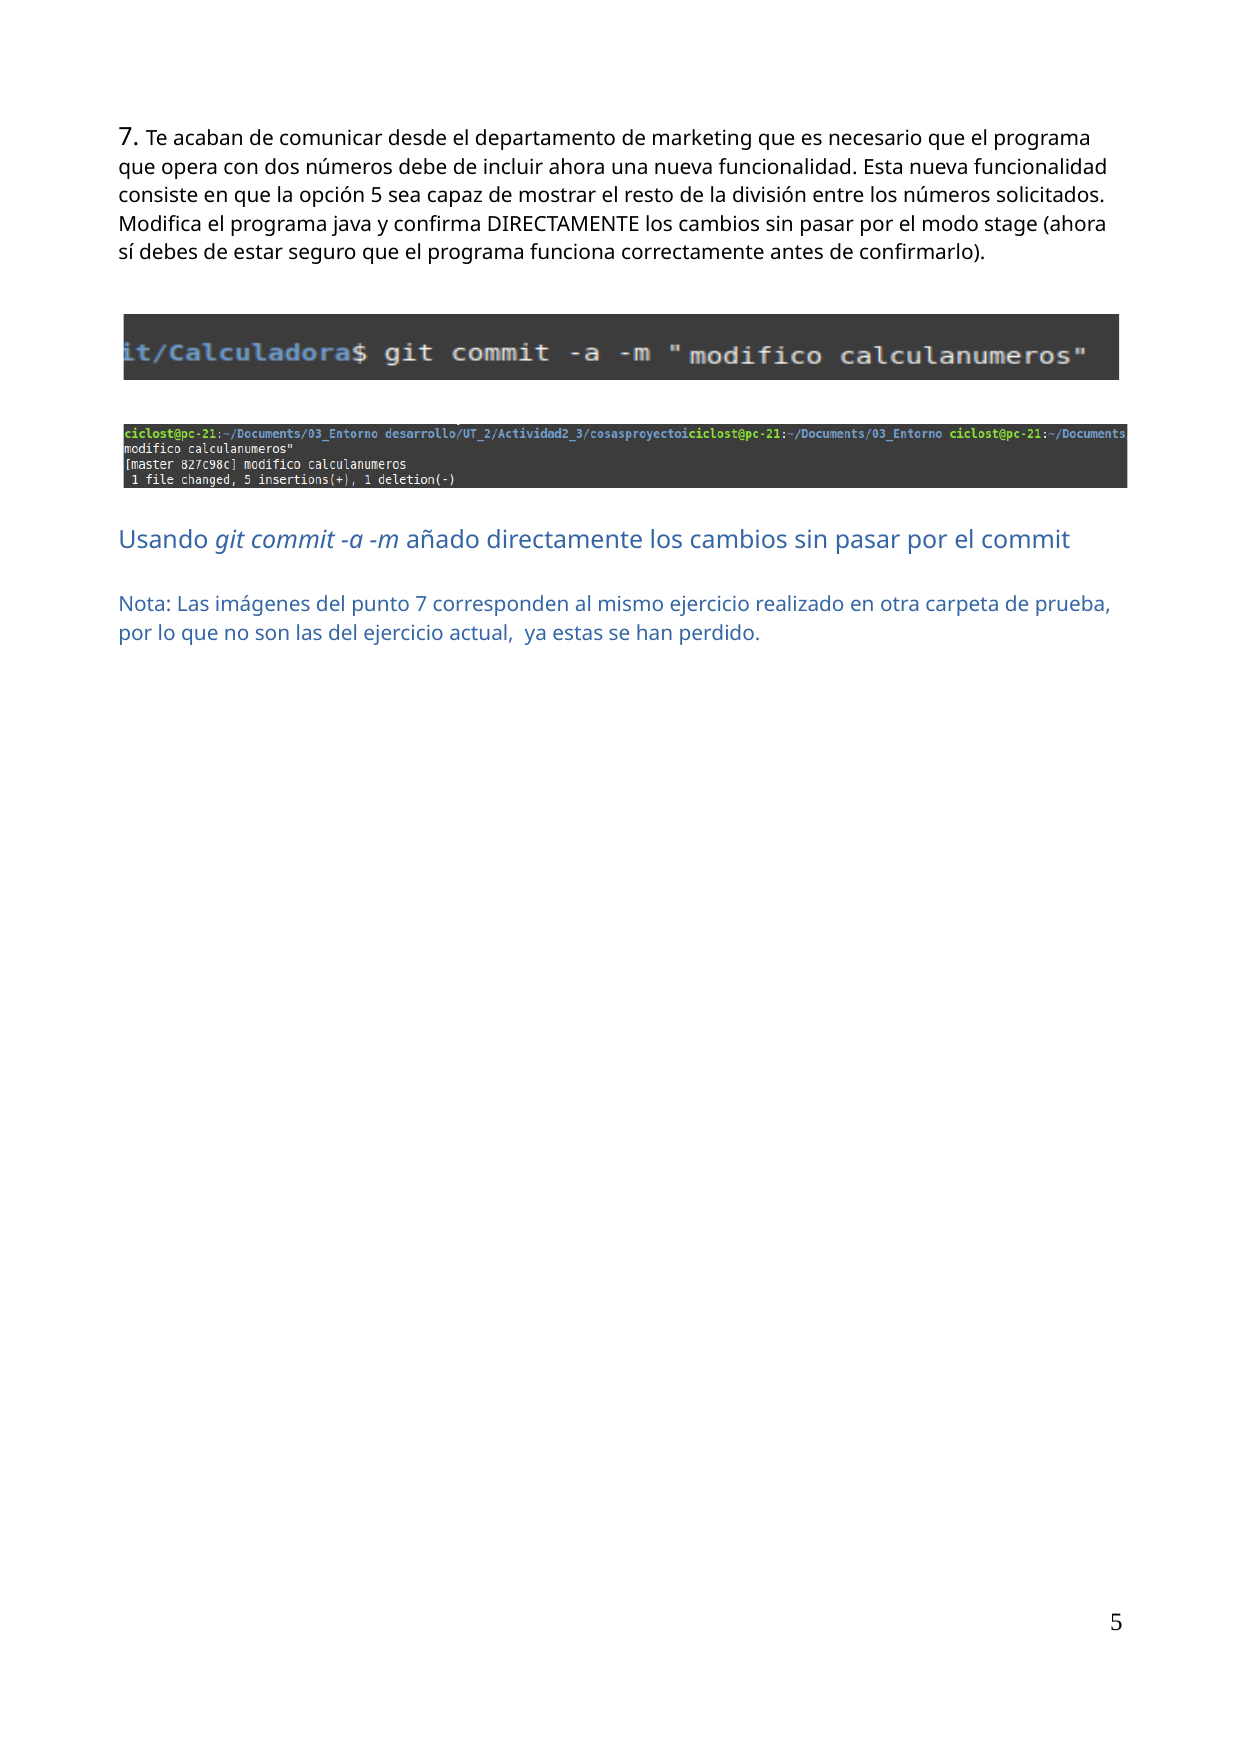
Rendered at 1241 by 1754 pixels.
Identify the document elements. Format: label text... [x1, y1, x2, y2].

text 7. Te acaban de comunicar desde el departamento de marketing que es necesario que el programa que opera con dos números debe de incluir ahora una nueva funcionalidad. Esta nueva funcionalidad consiste en que la opción 5 sea capaz de mostrar el resto de la división entre los números solicitados. Modifica el programa java y confirma DIRECTAMENTE los cambios sin pasar por el modo stage (ahora sí debes de estar seguro que el programa funciona correctamente antes de confirmarlo). [118, 118, 1122, 266]
text Usando git commit -a -m añado directamente los cambios sin pasar por el commit [118, 521, 1122, 555]
picture [123, 314, 1120, 380]
picture [123, 424, 1128, 488]
text Nota: Las imágenes del punto 7 corresponden al mismo ejercicio realizado en otra carpeta de prueba, por lo que no son las del ejercicio actual, ya estas se han perdido. [118, 589, 1122, 646]
